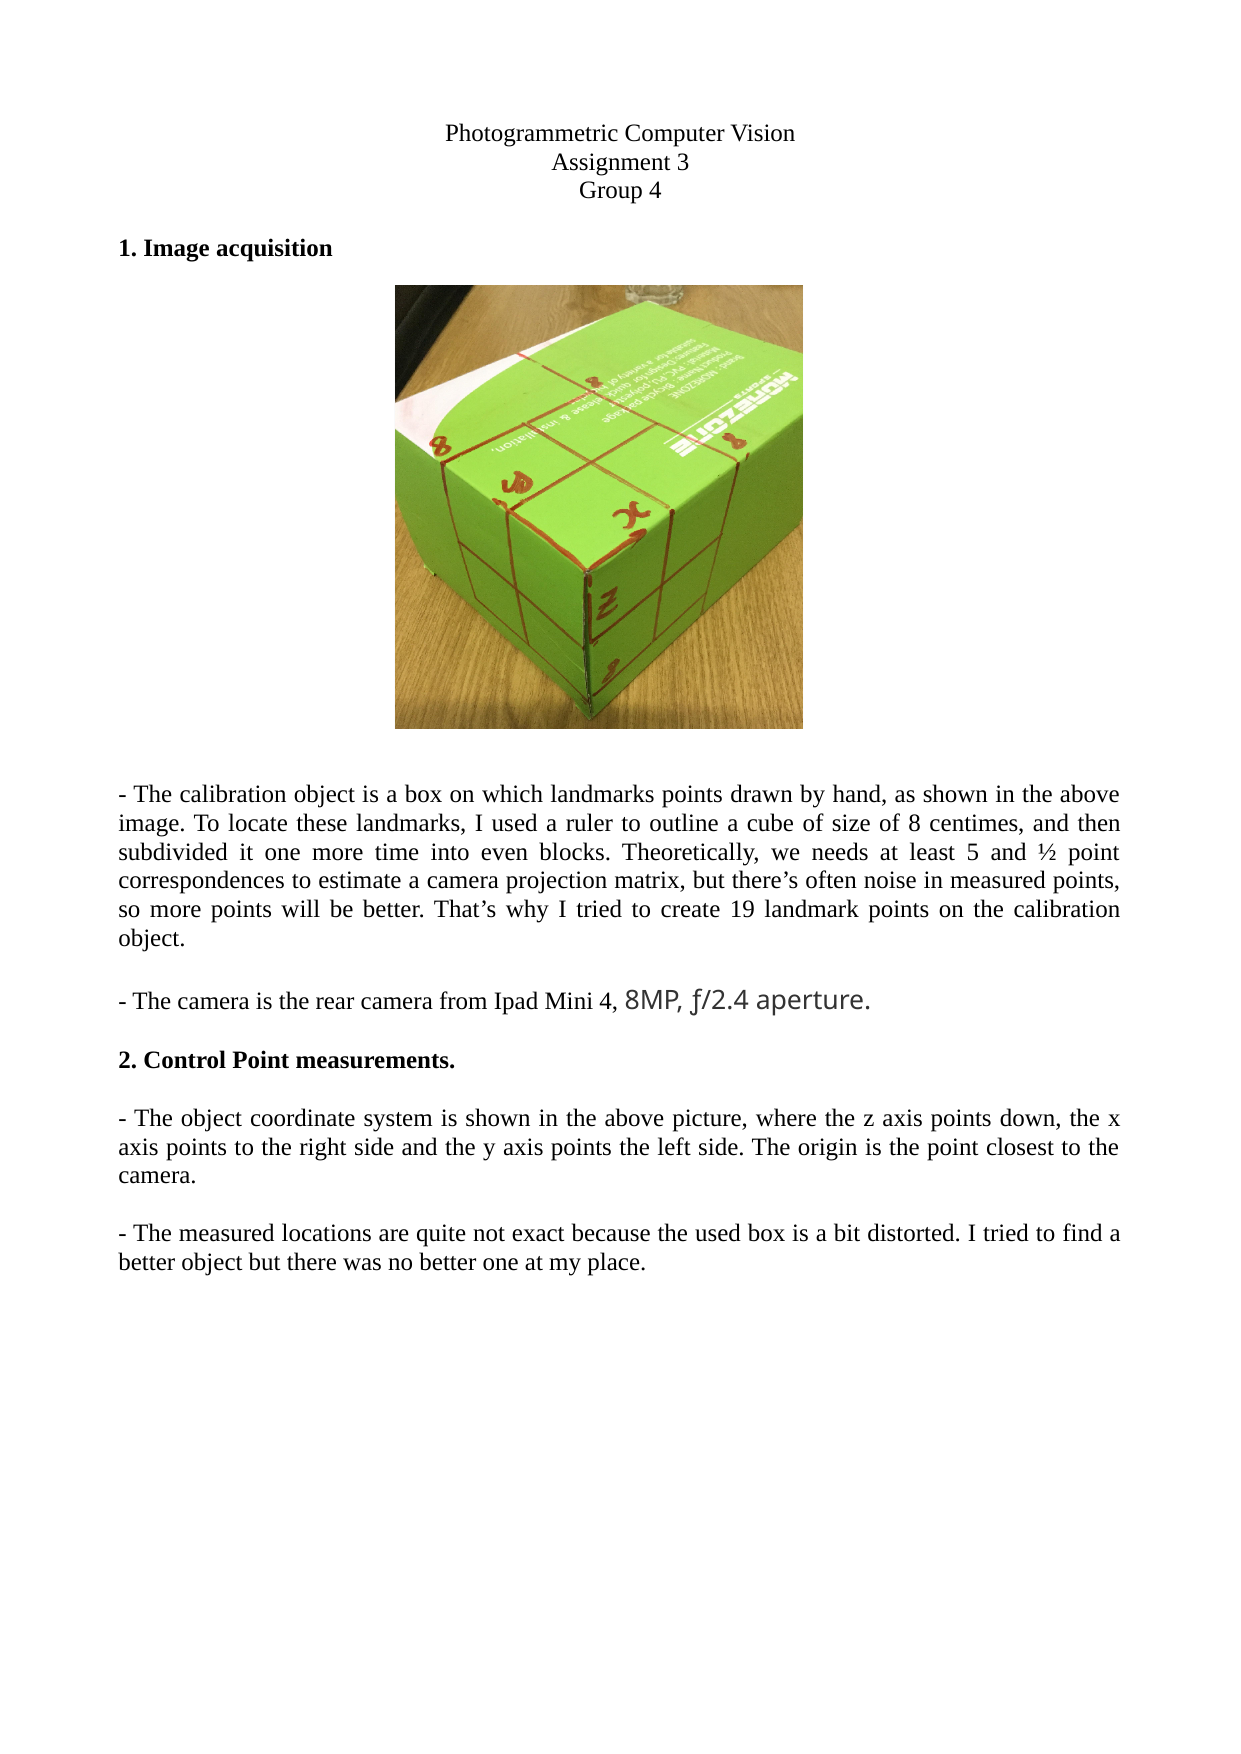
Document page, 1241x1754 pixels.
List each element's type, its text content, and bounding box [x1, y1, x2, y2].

text Assignment 3 [118, 147, 1122, 176]
text Group 4 [118, 176, 1122, 204]
text - The calibration object is a box on which landmarks points drawn by hand, as shown in the above image. To locate these landmarks, I used a ruler to outline a cube of size of 8 centimes, and then subdivided it one more time into even blocks. Theoretically, we needs at least 5 and ½ point correspondences to estimate a camera projection matrix, but there’s often noise in measured points, so more points will be better. That’s why I tried to create 19 landmark points on the calibration object. [118, 779, 1122, 952]
text - The object coordinate system is shown in the above picture, where the z axis points down, the x axis points to the right side and the y axis points the left side. The origin is the point closest to the camera. [118, 1103, 1122, 1189]
text - The camera is the rear camera from Ipad Mini 4, 8MP, ƒ/2.4 aperture. [118, 981, 1122, 1017]
text Photogrammetric Computer Vision [118, 118, 1122, 147]
text 2. Control Point measurements. [118, 1046, 1122, 1074]
picture [394, 285, 804, 729]
text - The measured locations are quite not exact because the used box is a bit distorted. I tried to find a better object but there was no better one at my place. [118, 1218, 1122, 1276]
text 1. Image acquisition [118, 233, 1122, 262]
